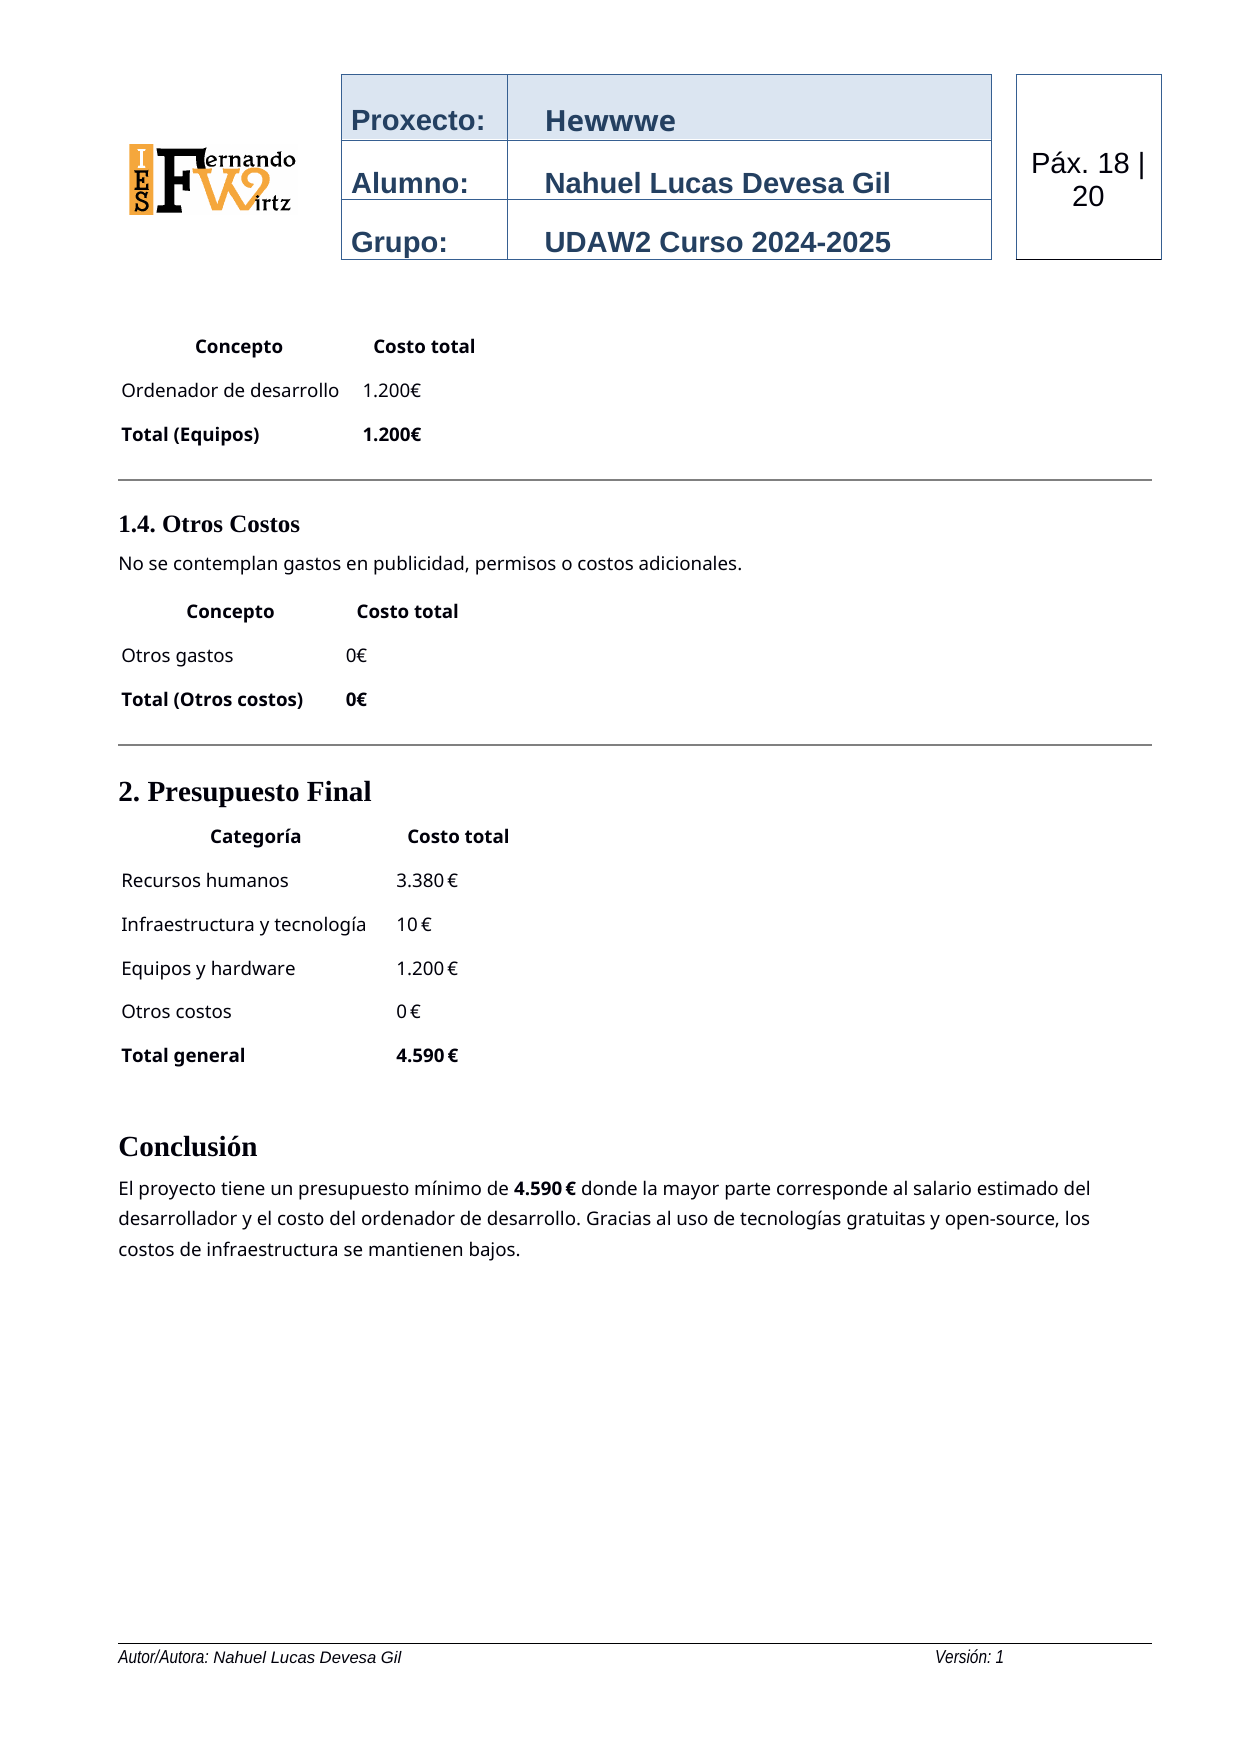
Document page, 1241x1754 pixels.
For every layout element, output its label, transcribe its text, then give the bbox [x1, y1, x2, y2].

picture [129, 144, 299, 215]
table_cell Recursos humanos [118, 864, 393, 908]
table_cell Ordenador de desarrollo [118, 375, 359, 418]
table_header Costo total [359, 331, 489, 375]
table_cell 0 € [393, 996, 523, 1040]
table_header Categoría [118, 820, 393, 864]
subtitle 1.4. Otros Costos [118, 509, 1152, 538]
table_cell 4.590 € [393, 1040, 523, 1083]
table_cell 1.200€ [359, 375, 489, 418]
table_cell Total (Equipos) [118, 419, 359, 462]
table_cell Otros costos [118, 996, 393, 1040]
table_cell Otros gastos [118, 640, 343, 683]
table_cell 0€ [343, 684, 473, 727]
table_cell Equipos y hardware [118, 952, 393, 996]
table_cell 1.200 € [393, 952, 523, 996]
table_cell 3.380 € [393, 864, 523, 908]
table_cell 10 € [393, 908, 523, 952]
table_cell 1.200€ [359, 419, 489, 462]
subtitle Conclusión [118, 1129, 1152, 1162]
table_cell Infraestructura y tecnología [118, 908, 393, 952]
text El proyecto tiene un presupuesto mínimo de 4.590 € donde la mayor parte corresponde al salario estimado del desarrollador y el costo del ordenador de desarrollo. Gracias al uso de tecnologías gratuitas y open-source, los costos de infraestructura se mantienen bajos. [118, 1175, 1152, 1262]
table_cell Total general [118, 1040, 393, 1083]
table_header Concepto [118, 331, 359, 375]
subtitle 2. Presupuesto Final [118, 774, 1152, 808]
table_cell Total (Otros costos) [118, 684, 343, 727]
table_header Concepto [118, 596, 343, 640]
table_header Costo total [393, 820, 523, 864]
text No se contemplan gastos en publicidad, permisos o costos adicionales. [118, 551, 1152, 576]
table_cell 0€ [343, 640, 473, 683]
table_header Costo total [343, 596, 473, 640]
